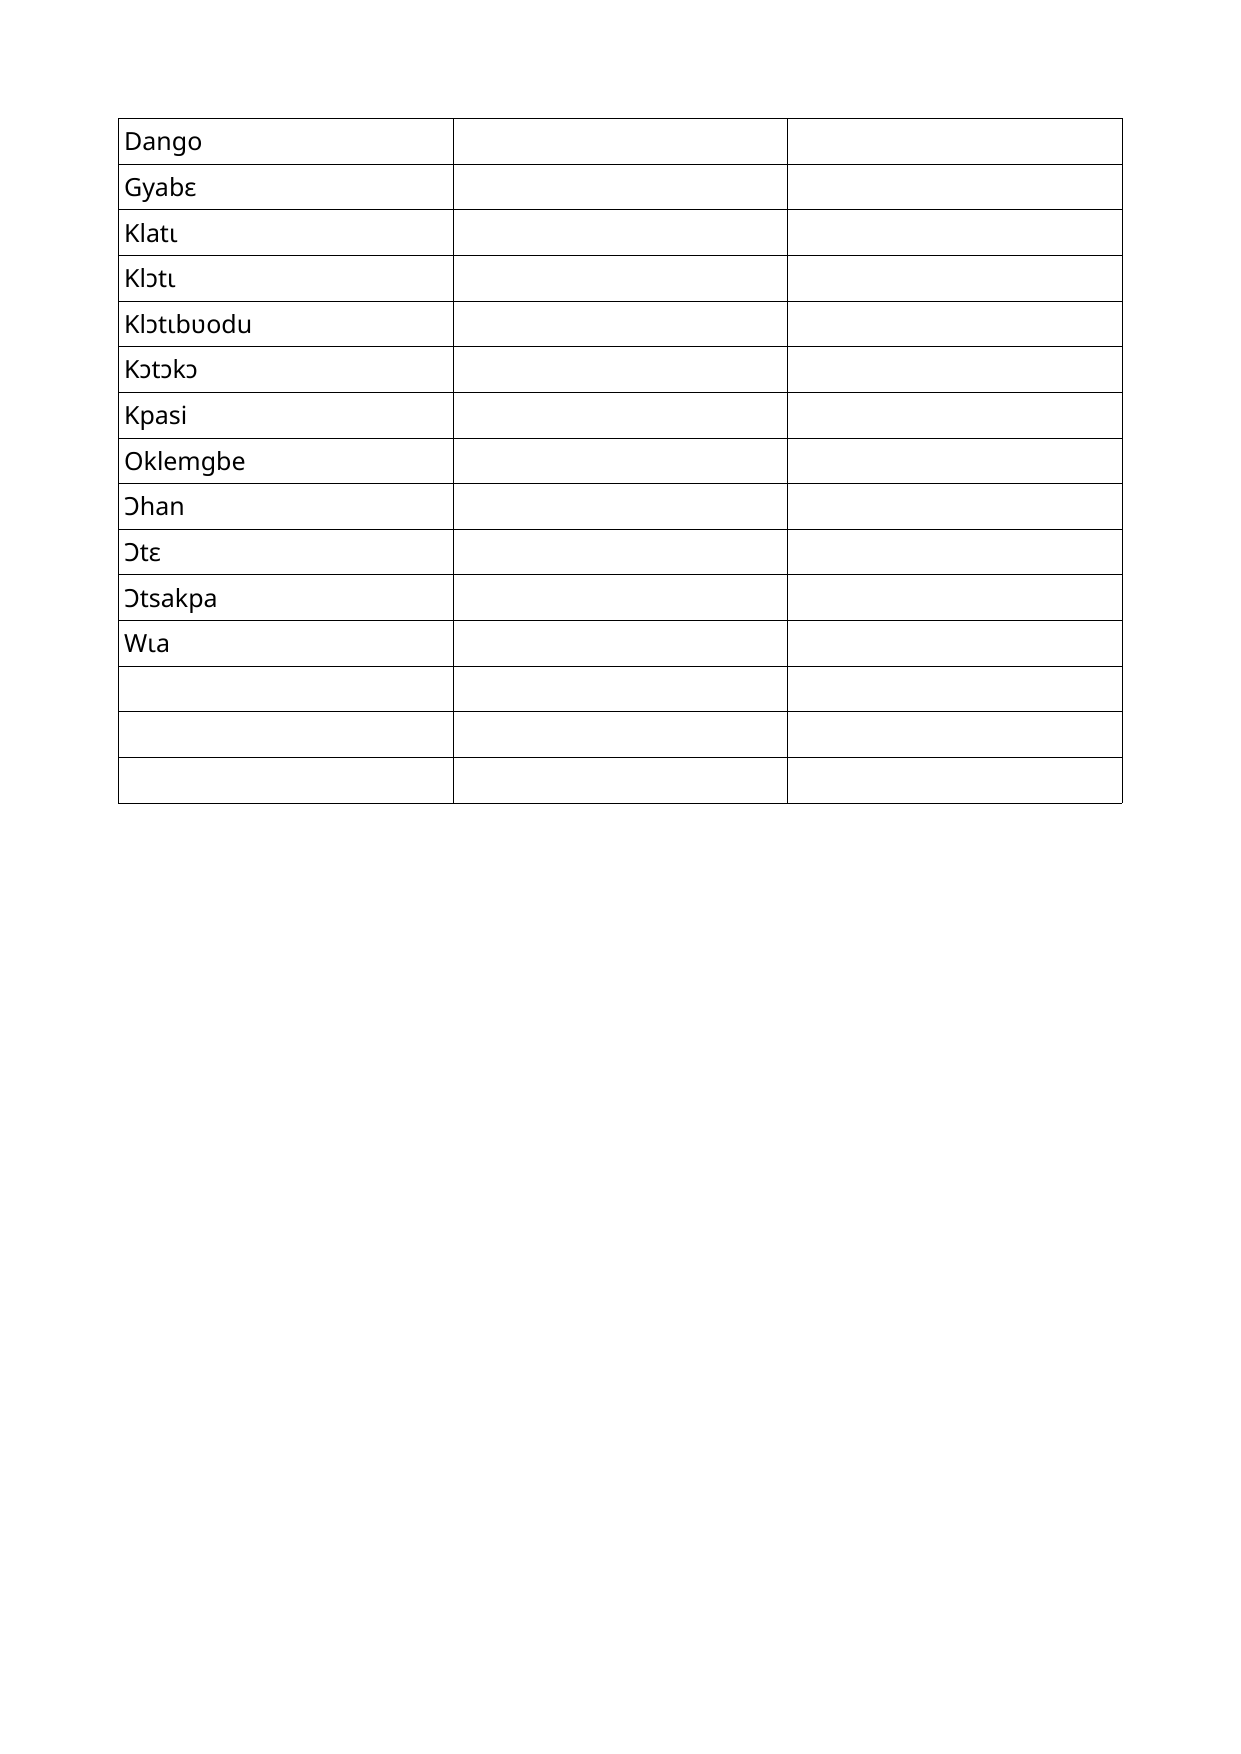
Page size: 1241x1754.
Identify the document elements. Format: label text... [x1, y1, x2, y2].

table_cell Ɔtsakpa [119, 575, 453, 620]
table_cell [788, 347, 1122, 392]
table_cell [788, 621, 1122, 666]
table_cell [454, 484, 787, 529]
table_cell [788, 484, 1122, 529]
table_cell [119, 758, 453, 802]
table_cell [119, 667, 453, 711]
table_cell [454, 165, 787, 209]
table_cell Klɔtɩbʋodu [119, 302, 453, 346]
table_cell [788, 667, 1122, 711]
table_cell Ɔhan [119, 484, 453, 529]
table_header [454, 119, 787, 164]
table_cell Oklemgbe [119, 439, 453, 483]
table_cell [788, 210, 1122, 255]
table_cell [454, 256, 787, 301]
table_cell [454, 439, 787, 483]
table_cell [454, 393, 787, 437]
table_cell [454, 210, 787, 255]
table_cell [454, 347, 787, 392]
table_cell [788, 530, 1122, 574]
table_cell Wɩa [119, 621, 453, 666]
table_cell [454, 621, 787, 666]
table_cell [788, 439, 1122, 483]
table_cell Klatɩ [119, 210, 453, 255]
table_cell [788, 758, 1122, 802]
table_cell [788, 712, 1122, 757]
table_cell [788, 256, 1122, 301]
table_cell [788, 575, 1122, 620]
table_cell [454, 712, 787, 757]
table_cell [119, 712, 453, 757]
table_header Dango [119, 119, 453, 164]
table_cell [788, 302, 1122, 346]
table_cell [788, 165, 1122, 209]
table_cell Kpasi [119, 393, 453, 437]
table_cell [454, 530, 787, 574]
table_cell [788, 393, 1122, 437]
table_cell [454, 302, 787, 346]
table_cell Gyabɛ [119, 165, 453, 209]
table_cell Kɔtɔkɔ [119, 347, 453, 392]
table_cell Klɔtɩ [119, 256, 453, 301]
table_cell [454, 758, 787, 802]
table_cell [454, 667, 787, 711]
table_cell [454, 575, 787, 620]
table_cell Ɔtɛ [119, 530, 453, 574]
table_header [788, 119, 1122, 164]
